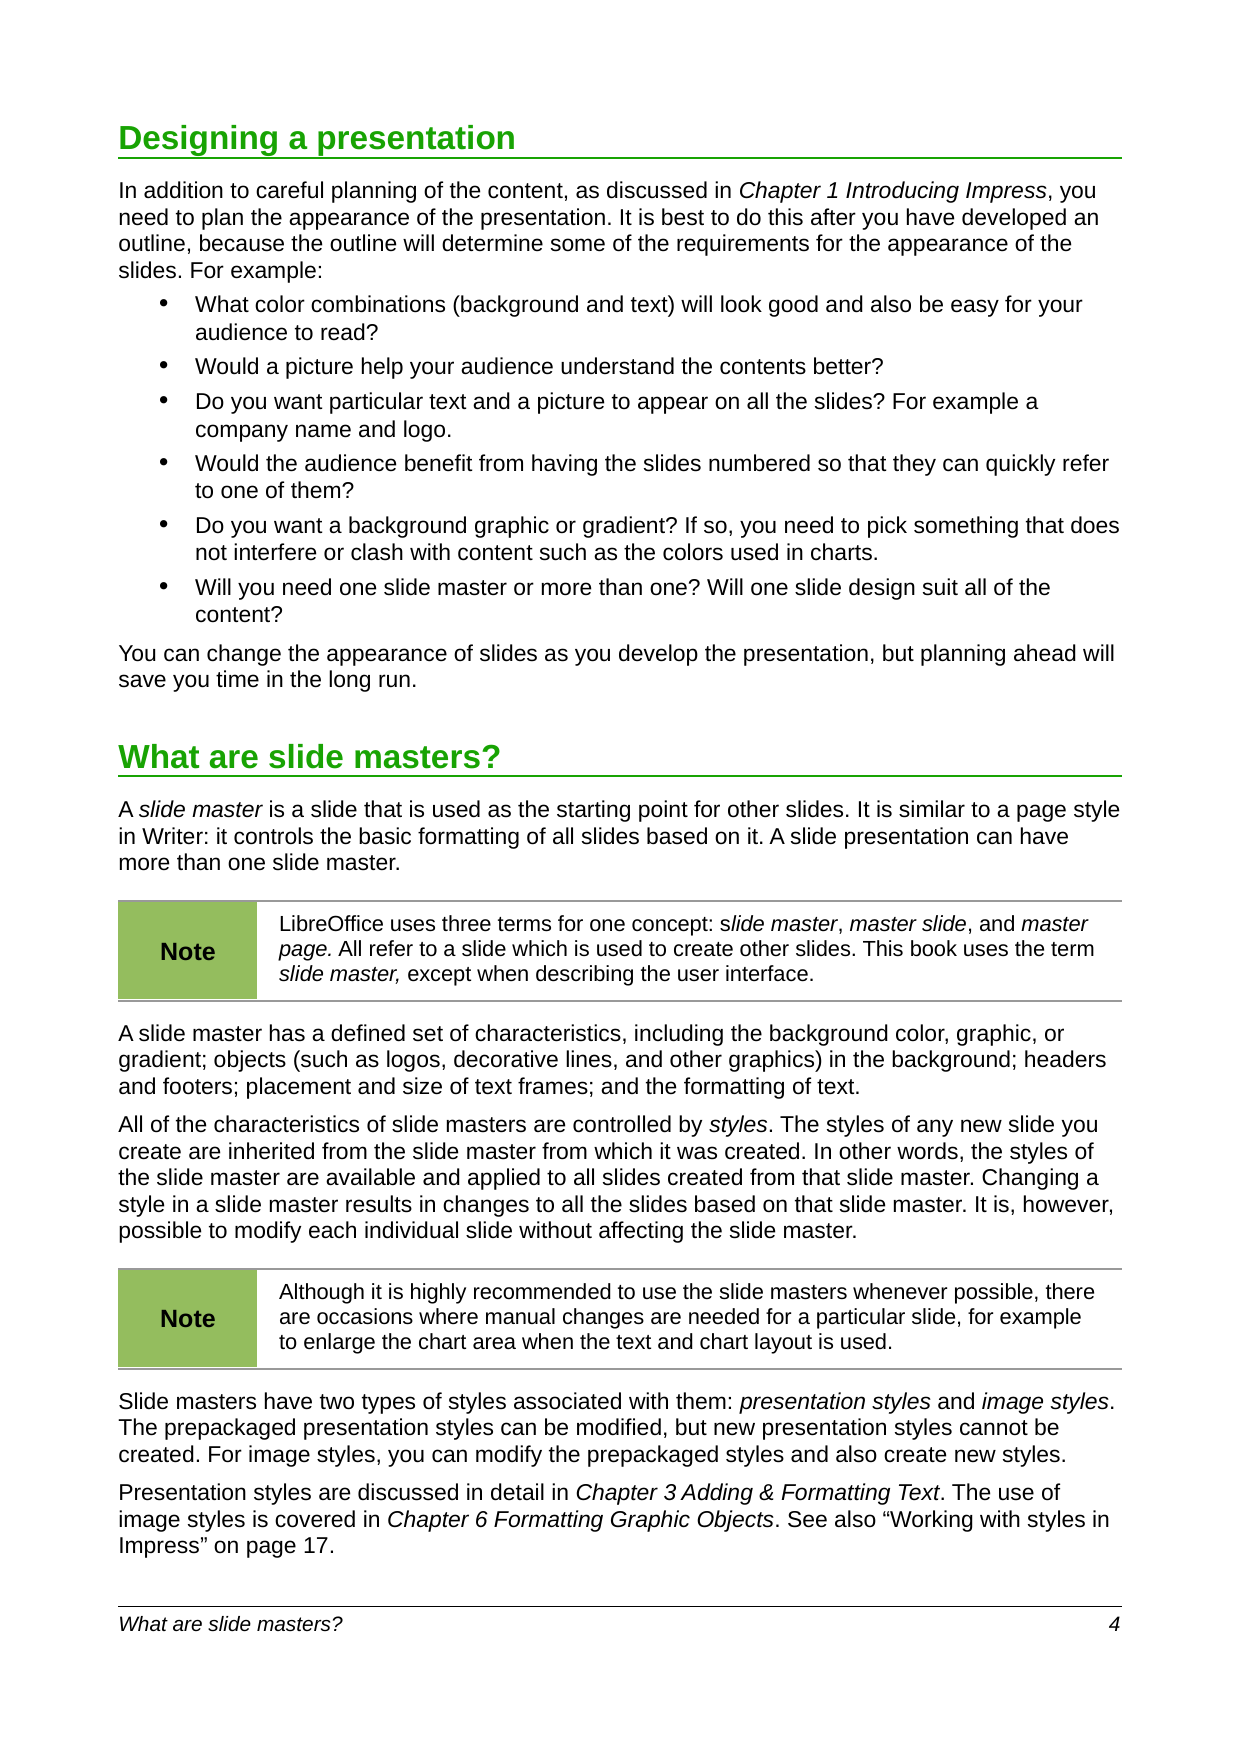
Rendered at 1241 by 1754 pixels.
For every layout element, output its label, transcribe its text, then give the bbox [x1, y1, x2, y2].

text All of the characteristics of slide masters are controlled by styles. The styles of any new slide you create are inherited from the slide master from which it was created. In other words, the styles of the slide master are available and applied to all slides created from that slide master. Changing a style in a slide master results in changes to all the slides based on that slide master. It is, however, possible to modify each individual slide without affecting the slide master. [118, 1111, 1122, 1243]
table_header LibreOffice uses three terms for one concept: slide master, master slide, and master page. All refer to a slide which is used to create other slides. This book uses the term slide master, except when describing the user interface. [258, 902, 1122, 999]
text A slide master has a defined set of characteristics, including the background color, graphic, or gradient; objects (such as logos, decorative lines, and other graphics) in the background; headers and footers; placement and size of text frames; and the formatting of text. [118, 1020, 1122, 1099]
text A slide master is a slide that is used as the starting point for other slides. It is similar to a page style in Writer: it controls the basic formatting of all slides based on it. A slide presentation can have more than one slide master. [118, 796, 1122, 875]
table_header Note [118, 1270, 257, 1367]
subtitle What are slide masters? [118, 737, 1122, 775]
list Would a picture help your audience understand the contents better? [156, 351, 1122, 380]
table_header Note [118, 902, 257, 999]
list Do you want a background graphic or gradient? If so, you need to pick something that does not interfere or clash with content such as the colors used in charts. [156, 510, 1122, 566]
text Presentation styles are discussed in detail in Chapter 3 Adding & Formatting Text. The use of image styles is covered in Chapter 6 Formatting Graphic Objects. See also “Working with styles in Impress” on page 17. [118, 1479, 1122, 1558]
table_header Although it is highly recommended to use the slide masters whenever possible, there are occasions where manual changes are needed for a particular slide, for example to enlarge the chart area when the text and chart layout is used. [258, 1270, 1122, 1367]
text You can change the appearance of slides as you develop the presentation, but planning ahead will save you time in the long run. [118, 640, 1122, 692]
text Slide masters have two types of styles associated with them: presentation styles and image styles. The prepackaged presentation styles can be modified, but new presentation styles cannot be created. For image styles, you can modify the prepackaged styles and also create new styles. [118, 1388, 1122, 1467]
list Would the audience benefit from having the slides numbered so that they can quickly refer to one of them? [156, 448, 1122, 504]
list In addition to careful planning of the content, as discussed in Chapter 1 Introducing Impress, you need to plan the appearance of the presentation. It is best to do this after you have developed an outline, because the outline will determine some of the requirements for the appearance of the slides. For example: [118, 177, 1122, 283]
list Will you need one slide master or more than one? Will one slide design suit all of the content? [156, 572, 1122, 627]
list What color combinations (background and text) will look good and also be easy for your audience to read? [156, 289, 1122, 345]
subtitle Designing a presentation [118, 118, 1122, 157]
list Do you want particular text and a picture to appear on all the slides? For example a company name and logo. [156, 387, 1122, 442]
